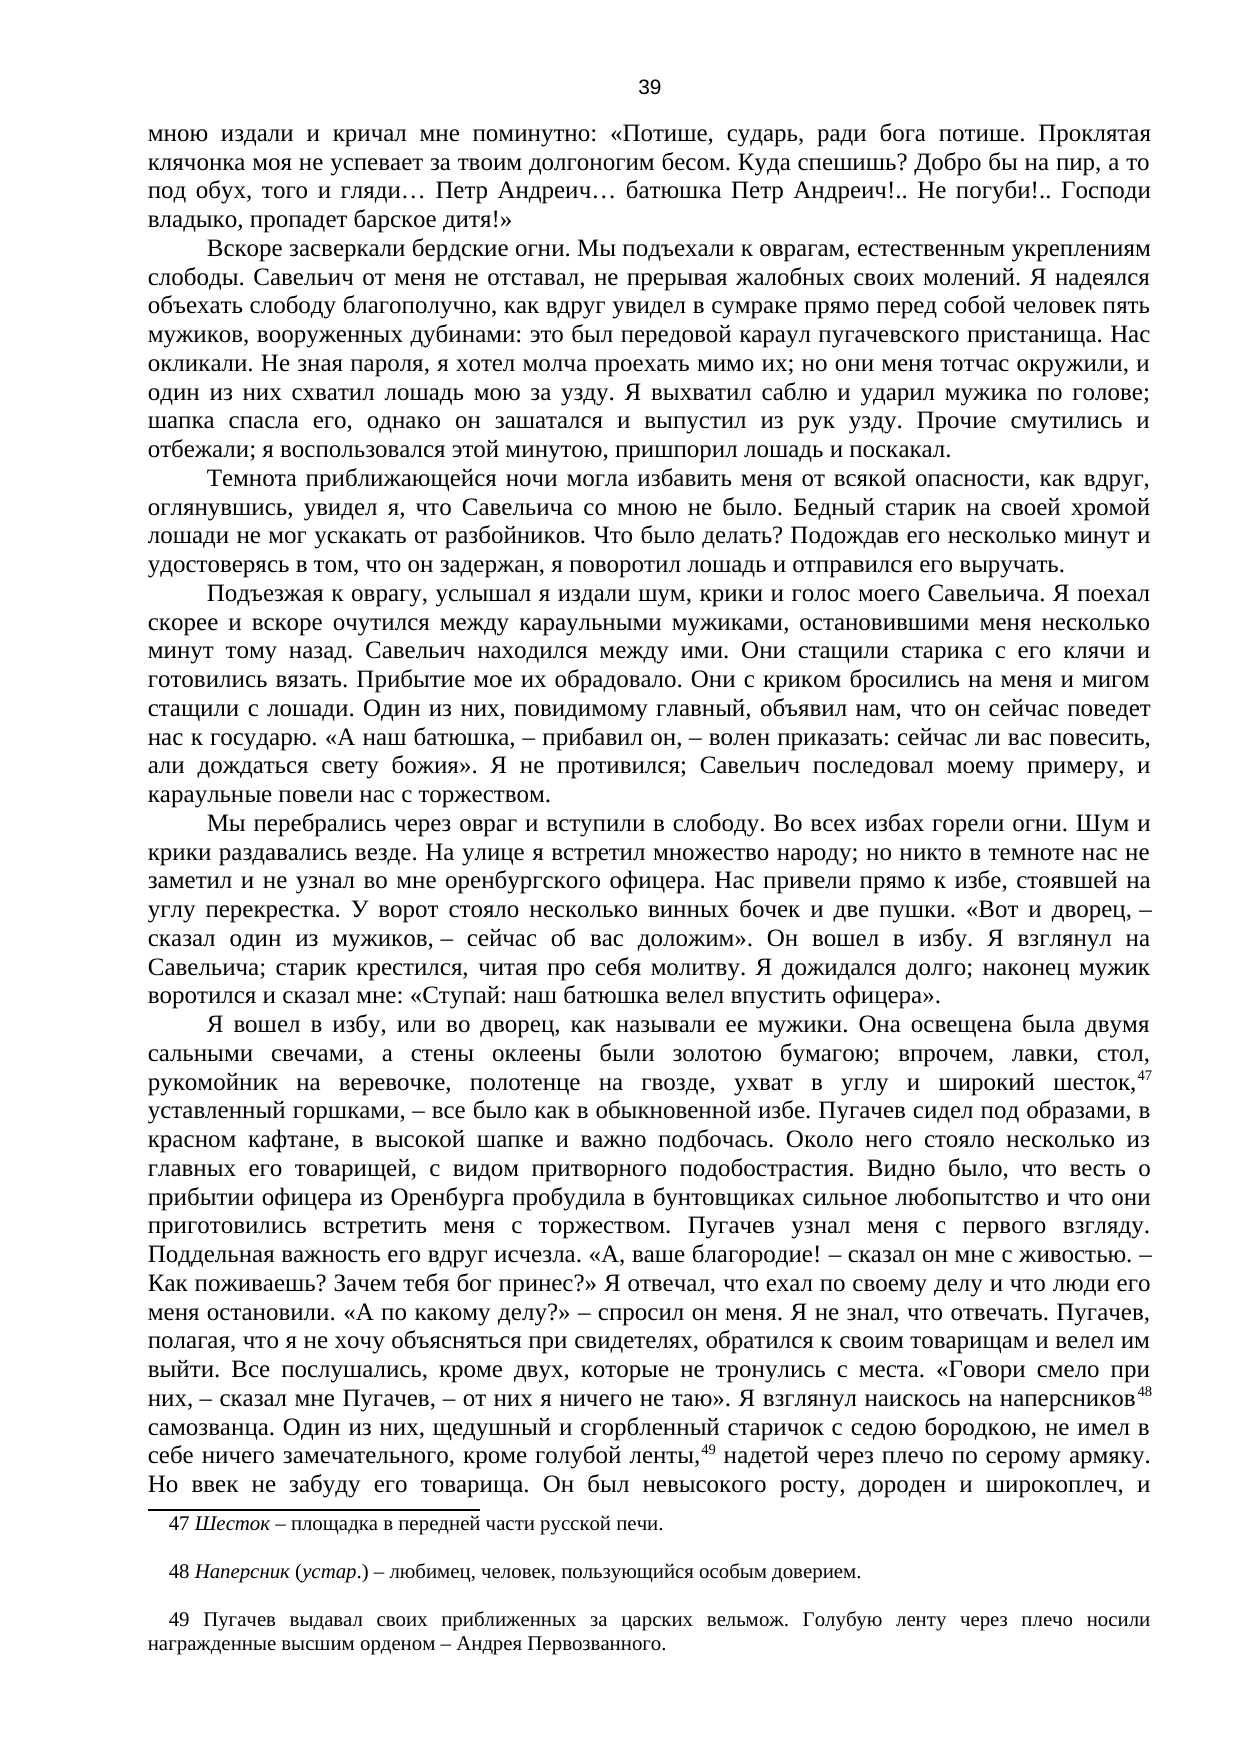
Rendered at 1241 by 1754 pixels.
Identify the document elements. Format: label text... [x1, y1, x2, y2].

text Пугачев выдавал своих приближенных за царских вельмож. Голубую ленту через плечо носили награжденные высшим орденом – Андрея Первозванного. [148, 1607, 1152, 1655]
text мною издали и кричал мне поминутно: «Потише, сударь, ради бога потише. Проклятая клячонка моя не успевает за твоим долгоногим бесом. Куда спешишь? Добро бы на пир, а то под обух, того и гляди… Петр Андреич… батюшка Петр Андреич!.. Не погуби!.. Господи владыко, пропадет барское дитя!» [148, 118, 1152, 233]
text Шесток – площадка в передней части русской печи. [148, 1511, 1152, 1534]
text Наперсник (устар.) – любимец, человек, пользующийся особым доверием. [148, 1559, 1152, 1583]
text Темнота приближающейся ночи могла избавить меня от всякой опасности, как вдруг, оглянувшись, увидел я, что Савельича со мною не было. Бедный старик на своей хромой лошади не мог ускакать от разбойников. Что было делать? Подождав его несколько минут и удостоверясь в том, что он задержан, я поворотил лошадь и отправился его выручать. [148, 463, 1152, 578]
text Я вошел в избу, или во дворец, как называли ее мужики. Она освещена была двумя сальными свечами, а стены оклеены были золотою бумагою; впрочем, лавки, стол, рукомойник на веревочке, полотенце на гвозде, ухват в углу и широкий шесток, уставленный горшками, – все было как в обыкновенной избе. Пугачев сидел под образами, в красном кафтане, в высокой шапке и важно подбочась. Около него стояло несколько из главных его товарищей, с видом притворного подобострастия. Видно было, что весть о прибытии офицера из Оренбурга пробудила в бунтовщиках сильное любопытство и что они приготовились встретить меня с торжеством. Пугачев узнал меня с первого взгляду. Поддельная важность его вдруг исчезла. «А, ваше благородие! – сказал он мне с живостью. – Как поживаешь? Зачем тебя бог принес?» Я отвечал, что ехал по своему делу и что люди его меня остановили. «А по какому делу?» – спросил он меня. Я не знал, что отвечать. Пугачев, полагая, что я не хочу объясняться при свидетелях, обратился к своим товарищам и велел им выйти. Все послушались, кроме двух, которые не тронулись с места. «Говори смело при них, – сказал мне Пугачев, – от них я ничего не таю». Я взглянул наискось на наперсников самозванца. Один из них, щедушный и сгорбленный старичок с седою бородкою, не имел в себе ничего замечательного, кроме голубой ленты, надетой через плечо по серому армяку. Но ввек не забуду его товарища. Он был невысокого росту, дороден и широкоплеч, и [148, 1009, 1152, 1498]
text Мы перебрались через овраг и вступили в слободу. Во всех избах горели огни. Шум и крики раздавались везде. На улице я встретил множество народу; но никто в темноте нас не заметил и не узнал во мне оренбургского офицера. Нас привели прямо к избе, стоявшей на углу перекрестка. У ворот стояло несколько винных бочек и две пушки. «Вот и дворец, – сказал один из мужиков, – сейчас об вас доложим». Он вошел в избу. Я взглянул на Савельича; старик крестился, читая про себя молитву. Я дожидался долго; наконец мужик воротился и сказал мне: «Ступай: наш батюшка велел впустить офицера». [148, 808, 1152, 1009]
text Подъезжая к оврагу, услышал я издали шум, крики и голос моего Савельича. Я поехал скорее и вскоре очутился между караульными мужиками, остановившими меня несколько минут тому назад. Савельич находился между ими. Они стащили старика с его клячи и готовились вязать. Прибытие мое их обрадовало. Они с криком бросились на меня и мигом стащили с лошади. Один из них, повидимому главный, объявил нам, что он сейчас поведет нас к государю. «А наш батюшка, – прибавил он, – волен приказать: сейчас ли вас повесить, али дождаться свету божия». Я не противился; Савельич последовал моему примеру, и караульные повели нас с торжеством. [148, 578, 1152, 808]
text Вскоре засверкали бердские огни. Мы подъехали к оврагам, естественным укреплениям слободы. Савельич от меня не отставал, не прерывая жалобных своих молений. Я надеялся объехать слободу благополучно, как вдруг увидел в сумраке прямо перед собой человек пять мужиков, вооруженных дубинами: это был передовой караул пугачевского пристанища. Нас окликали. Не зная пароля, я хотел молча проехать мимо их; но они меня тотчас окружили, и один из них схватил лошадь мою за узду. Я выхватил саблю и ударил мужика по голове; шапка спасла его, однако он зашатался и выпустил из рук узду. Прочие смутились и отбежали; я воспользовался этой минутою, пришпорил лошадь и поскакал. [148, 233, 1152, 463]
